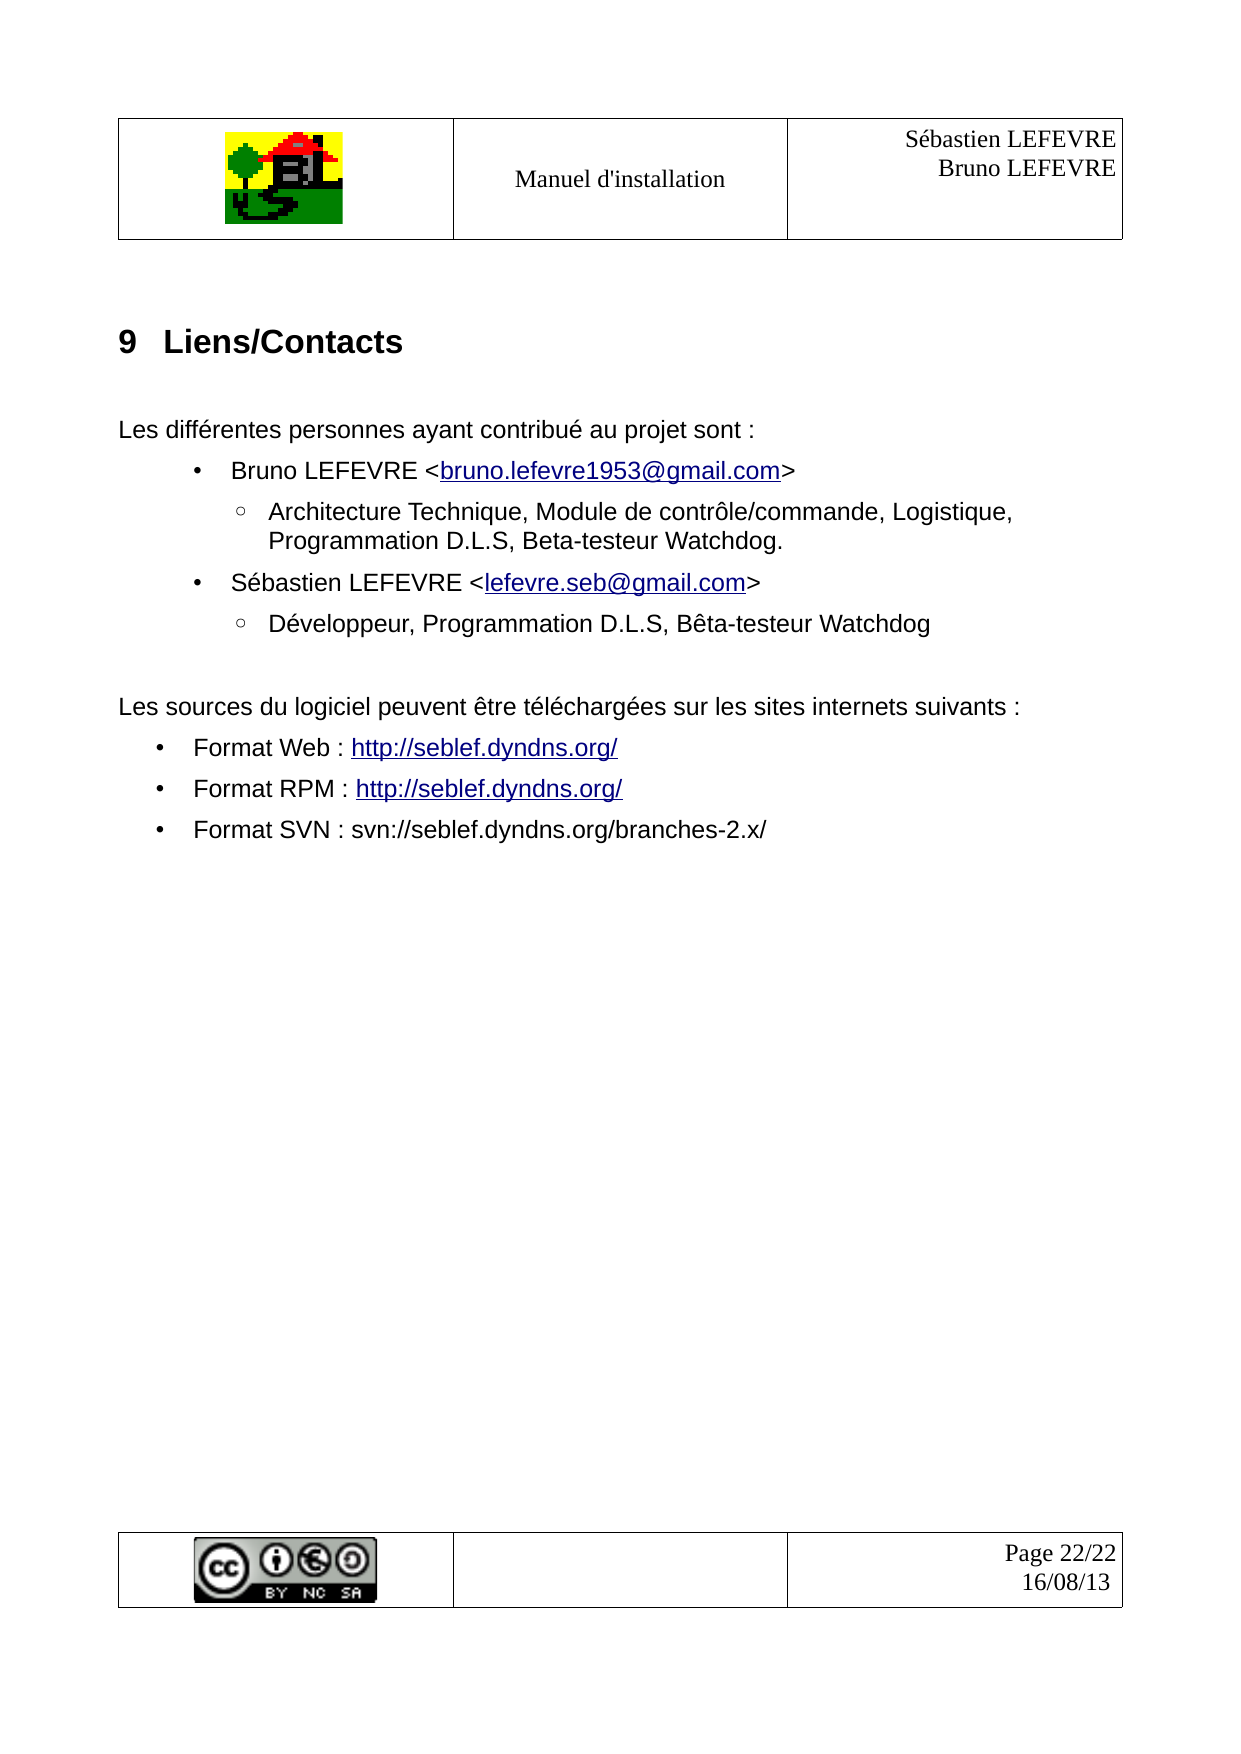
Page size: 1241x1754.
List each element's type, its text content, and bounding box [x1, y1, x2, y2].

picture [193, 1537, 378, 1603]
list Architecture Technique, Module de contrôle/commande, Logistique, Programmation D.L.S, Beta-testeur Watchdog. [231, 497, 1122, 555]
text Les sources du logiciel peuvent être téléchargées sur les sites internets suivants : [118, 691, 1122, 720]
list Format RPM : http://seblef.dyndns.org/ [156, 774, 1122, 803]
subtitle Liens/Contacts [118, 322, 1122, 361]
picture [225, 132, 343, 224]
list Développeur, Programmation D.L.S, Bêta-testeur Watchdog [231, 609, 1122, 638]
list Format Web : http://seblef.dyndns.org/ [156, 733, 1122, 762]
list Sébastien LEFEVRE <lefevre.seb@gmail.com> [193, 567, 1122, 596]
text Les différentes personnes ayant contribué au projet sont : [118, 415, 1122, 443]
list Bruno LEFEVRE <bruno.lefevre1953@gmail.com> [193, 456, 1122, 485]
list Format SVN : svn://seblef.dyndns.org/branches-2.x/ [156, 815, 1122, 844]
